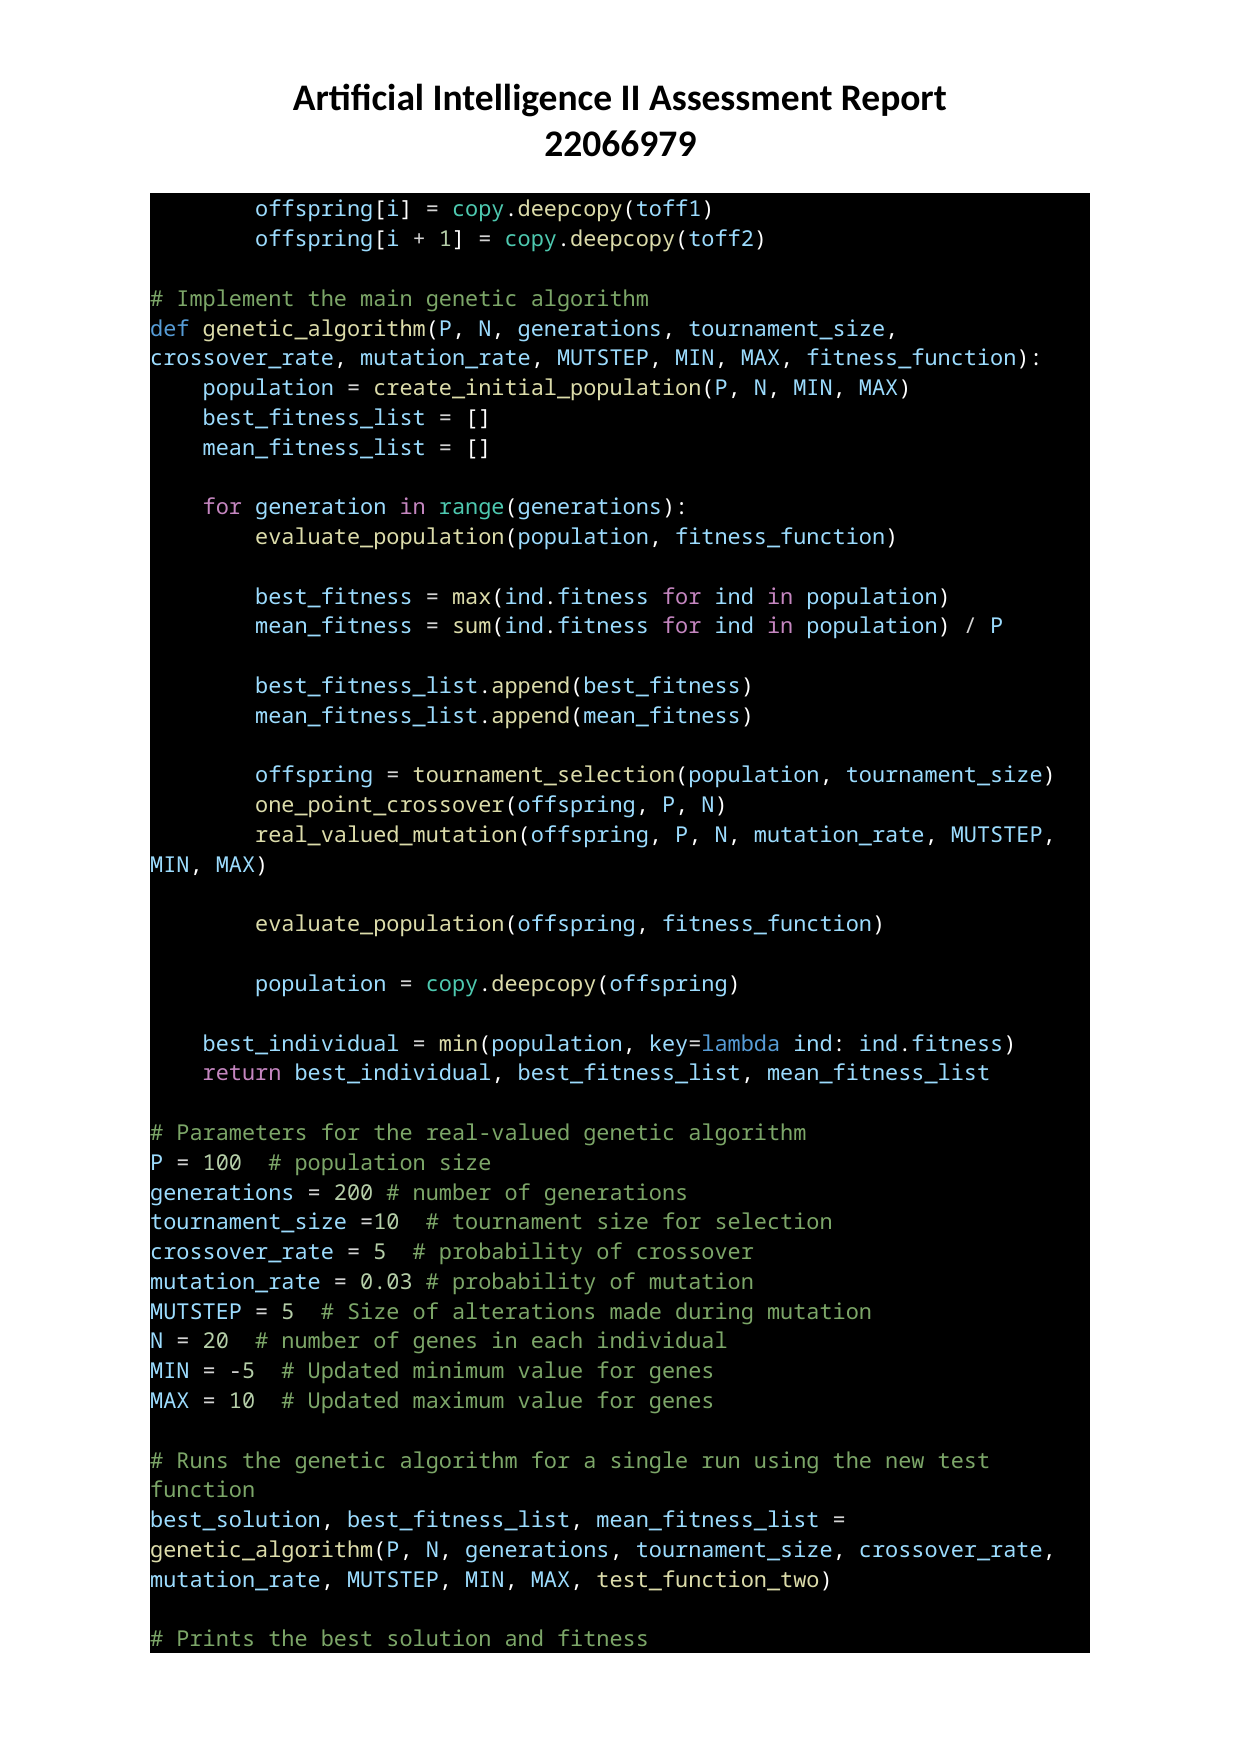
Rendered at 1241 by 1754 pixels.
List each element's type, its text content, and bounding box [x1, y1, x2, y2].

text N = 20 # number of genes in each individual [150, 1326, 1090, 1355]
text best_fitness_list.append(best_fitness) [150, 670, 1090, 700]
text for generation in range(generations): [150, 491, 1090, 521]
text best_individual = min(population, key=lambda ind: ind.fitness) [150, 1028, 1090, 1057]
text return best_individual, best_fitness_list, mean_fitness_list [150, 1057, 1090, 1087]
text one_point_crossover(offspring, P, N) [150, 789, 1090, 819]
text real_valued_mutation(offspring, P, N, mutation_rate, MUTSTEP, MIN, MAX) [150, 819, 1090, 879]
text offspring[i + 1] = copy.deepcopy(toff2) [150, 223, 1090, 253]
text MUTSTEP = 5 # Size of alterations made during mutation [150, 1296, 1090, 1326]
text evaluate_population(population, fitness_function) [150, 521, 1090, 551]
text best_fitness = max(ind.fitness for ind in population) [150, 581, 1090, 611]
text # Runs the genetic algorithm for a single run using the new test function [150, 1445, 1090, 1504]
text MAX = 10 # Updated maximum value for genes [150, 1385, 1090, 1415]
text mean_fitness = sum(ind.fitness for ind in population) / P [150, 611, 1090, 640]
text population = copy.deepcopy(offspring) [150, 968, 1090, 998]
text tournament_size =10 # tournament size for selection [150, 1206, 1090, 1236]
text mutation_rate = 0.03 # probability of mutation [150, 1266, 1090, 1296]
text P = 100 # population size [150, 1147, 1090, 1177]
text def genetic_algorithm(P, N, generations, tournament_size, crossover_rate, mutation_rate, MUTSTEP, MIN, MAX, fitness_function): [150, 313, 1090, 372]
text mean_fitness_list.append(mean_fitness) [150, 700, 1090, 730]
text generations = 200 # number of generations [150, 1177, 1090, 1206]
text MIN = -5 # Updated minimum value for genes [150, 1355, 1090, 1385]
text # Implement the main genetic algorithm [150, 283, 1090, 313]
text population = create_initial_population(P, N, MIN, MAX) [150, 372, 1090, 402]
text evaluate_population(offspring, fitness_function) [150, 908, 1090, 938]
text crossover_rate = 5 # probability of crossover [150, 1236, 1090, 1266]
text # Parameters for the real-valued genetic algorithm [150, 1117, 1090, 1147]
text best_fitness_list = [] [150, 402, 1090, 432]
text # Prints the best solution and fitness [150, 1623, 1090, 1653]
text best_solution, best_fitness_list, mean_fitness_list = genetic_algorithm(P, N, generations, tournament_size, crossover_rate, mutation_rate, MUTSTEP, MIN, MAX, test_function_two) [150, 1504, 1090, 1594]
text offspring = tournament_selection(population, tournament_size) [150, 759, 1090, 789]
text offspring[i] = copy.deepcopy(toff1) [150, 193, 1090, 223]
text mean_fitness_list = [] [150, 432, 1090, 462]
